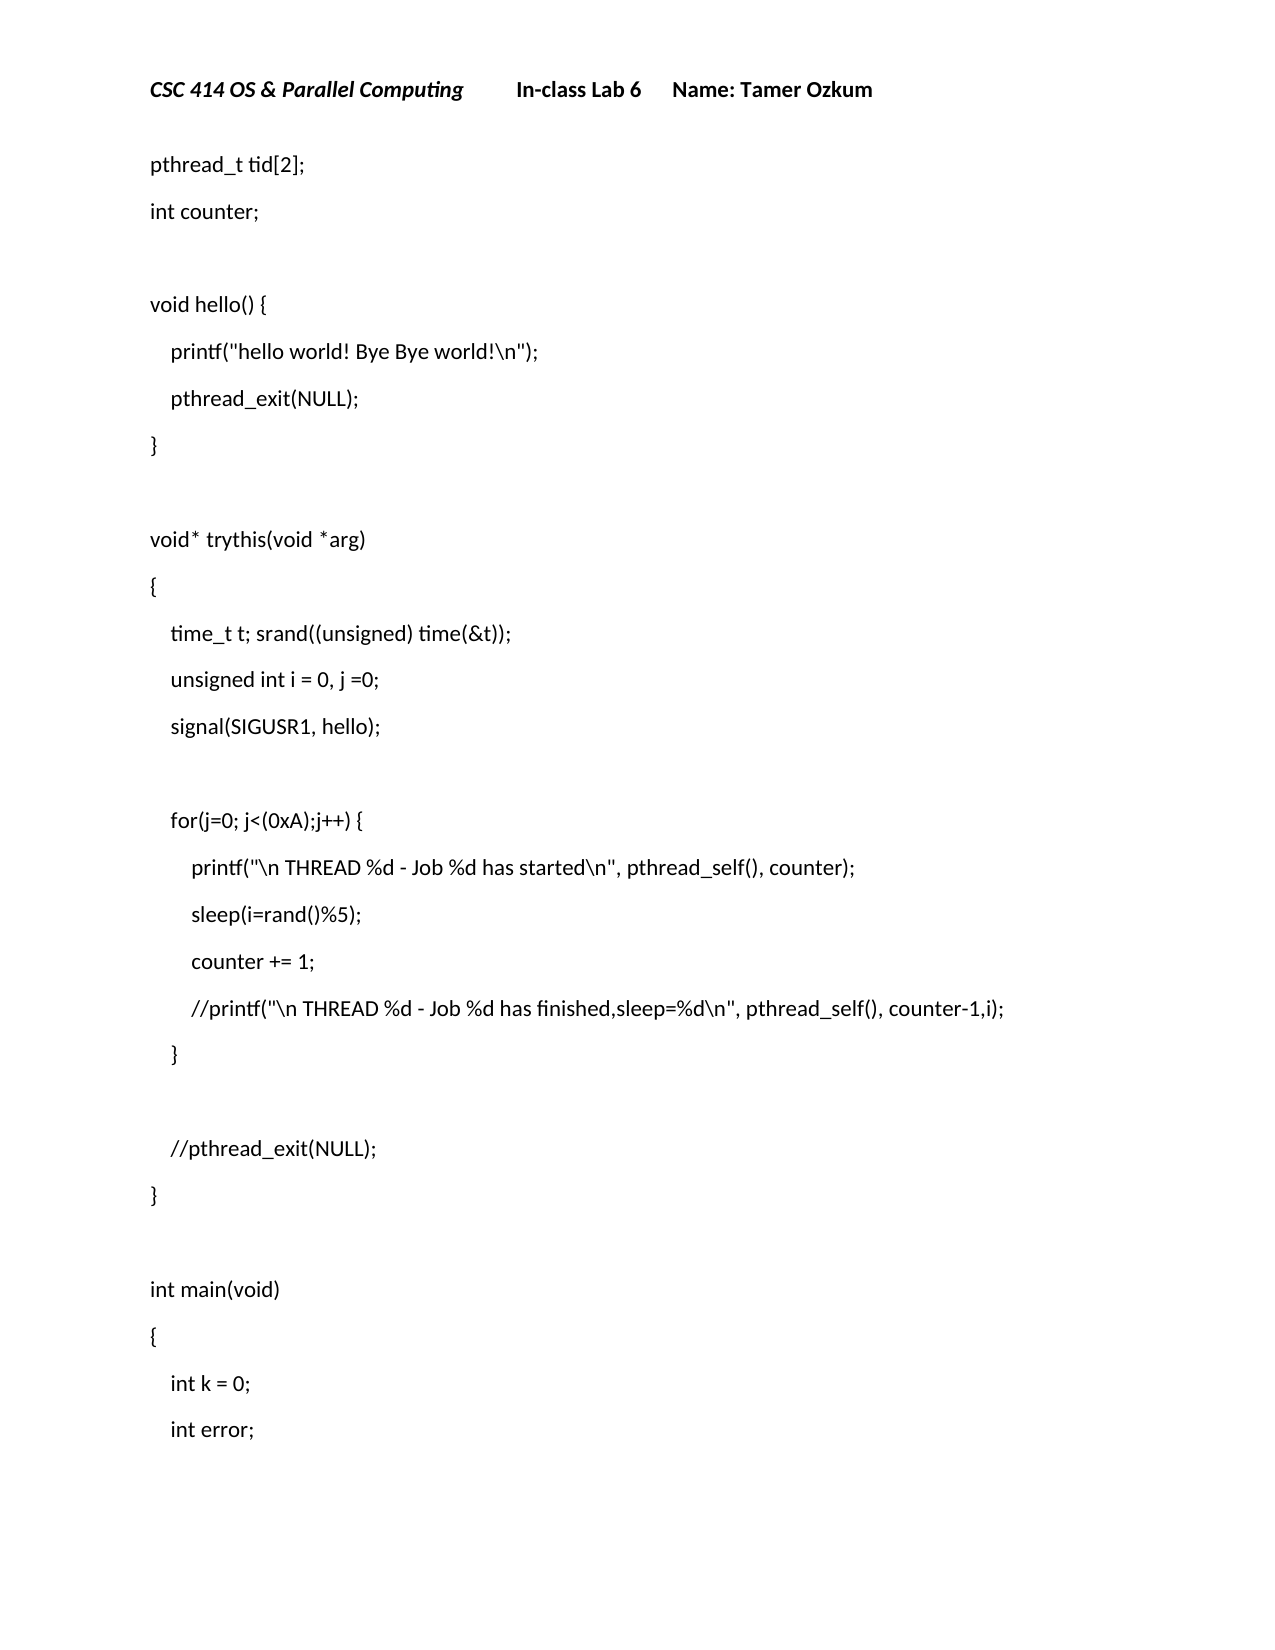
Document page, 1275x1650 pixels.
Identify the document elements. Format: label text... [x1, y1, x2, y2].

text unsigned int i = 0, j =0; [150, 666, 1125, 694]
text int error; [150, 1416, 1125, 1444]
text pthread_t tid[2]; [150, 150, 1125, 178]
text //printf("\n THREAD %d - Job %d has finished,sleep=%d\n", pthread_self(), counter-1,i); [150, 994, 1125, 1022]
text void hello() { [150, 291, 1125, 319]
text pthread_exit(NULL); [150, 384, 1125, 412]
text } [150, 1181, 1125, 1209]
text signal(SIGUSR1, hello); [150, 712, 1125, 741]
text counter += 1; [150, 947, 1125, 975]
text int main(void) [150, 1275, 1125, 1303]
text //pthread_exit(NULL); [150, 1134, 1125, 1162]
text { [150, 1322, 1125, 1350]
text { [150, 572, 1125, 600]
text time_t t; srand((unsigned) time(&t)); [150, 619, 1125, 647]
text int counter; [150, 197, 1125, 225]
text sleep(i=rand()%5); [150, 900, 1125, 928]
text for(j=0; j<(0xA);j++) { [150, 806, 1125, 834]
text printf("hello world! Bye Bye world!\n"); [150, 337, 1125, 366]
text } [150, 431, 1125, 459]
text void* trythis(void *arg) [150, 525, 1125, 553]
text printf("\n THREAD %d - Job %d has started\n", pthread_self(), counter); [150, 853, 1125, 881]
text } [150, 1041, 1125, 1069]
text int k = 0; [150, 1369, 1125, 1397]
